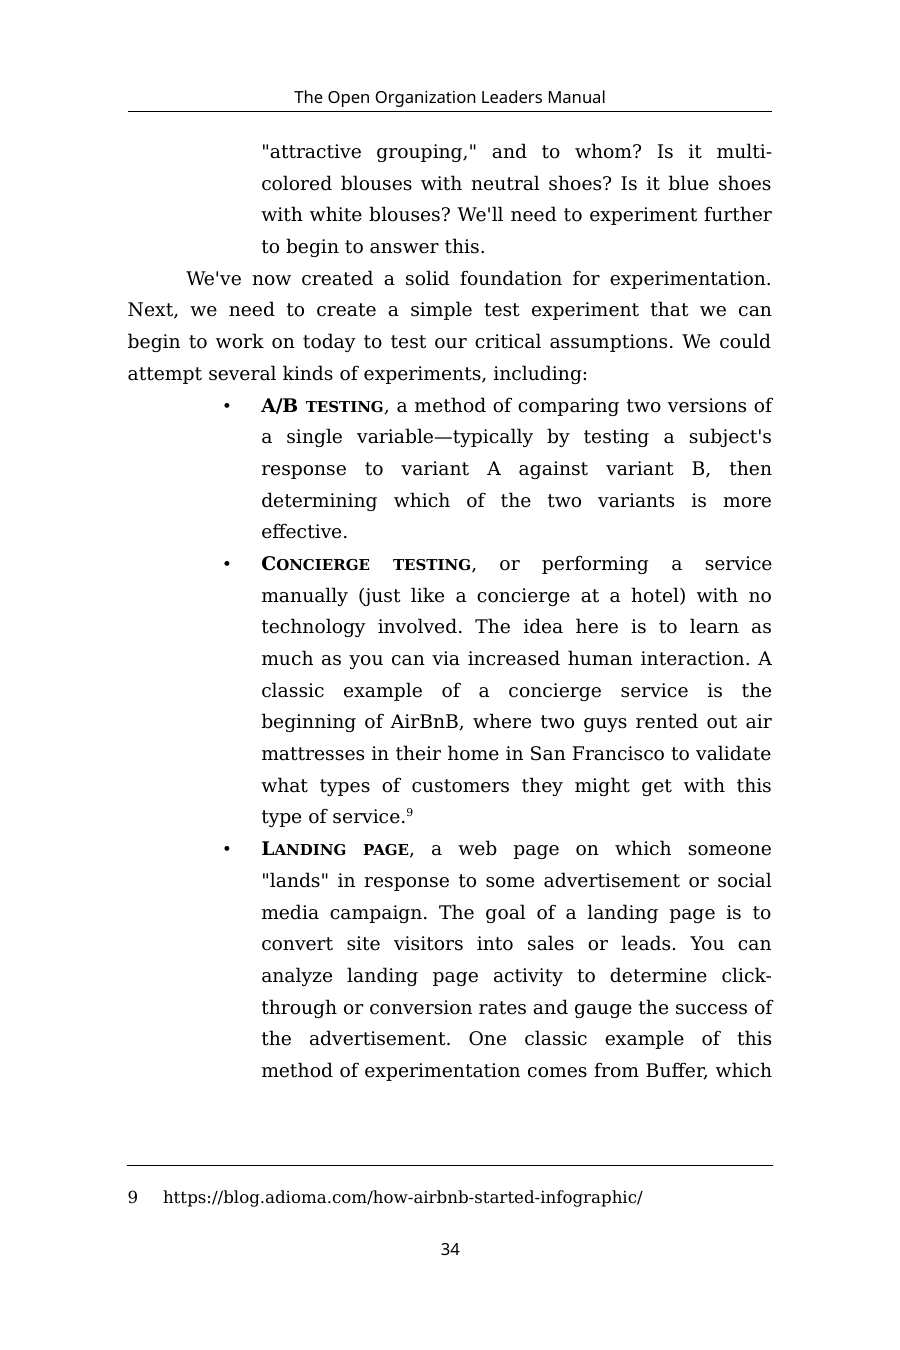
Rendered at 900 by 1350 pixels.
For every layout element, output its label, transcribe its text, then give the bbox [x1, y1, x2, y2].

list https://blog.adioma.com/how-airbnb-started-infographic/ [127, 1188, 772, 1207]
list A/B testing, a method of comparing two versions of a single variable—typically by testing a subject's response to variant A against variant B, then determining which of the two variants is more effective. [223, 394, 772, 543]
list "attractive grouping," and to whom? Is it multi-colored blouses with neutral shoes? Is it blue shoes with white blouses? We'll need to experiment further to begin to answer this. [223, 141, 772, 258]
list Concierge testing, or performing a service manually (just like a concierge at a hotel) with no technology involved. The idea here is to learn as much as you can via increased human interaction. A classic example of a concierge service is the beginning of AirBnB, where two guys rented out air mattresses in their home in San Francisco to validate what types of customers they might get with this type of service. [223, 553, 772, 828]
list Landing page, a web page on which someone "lands" in response to some advertisement or social media campaign. The goal of a landing page is to convert site visitors into sales or leads. You can analyze landing page activity to determine click-through or conversion rates and gauge the success of the advertisement. One classic example of this method of experimentation comes from Buffer, which [223, 838, 772, 1082]
text We've now created a solid foundation for experimentation. Next, we need to create a simple test experiment that we can begin to work on today to test our critical assumptions. We could attempt several kinds of experiments, including: [127, 268, 772, 384]
